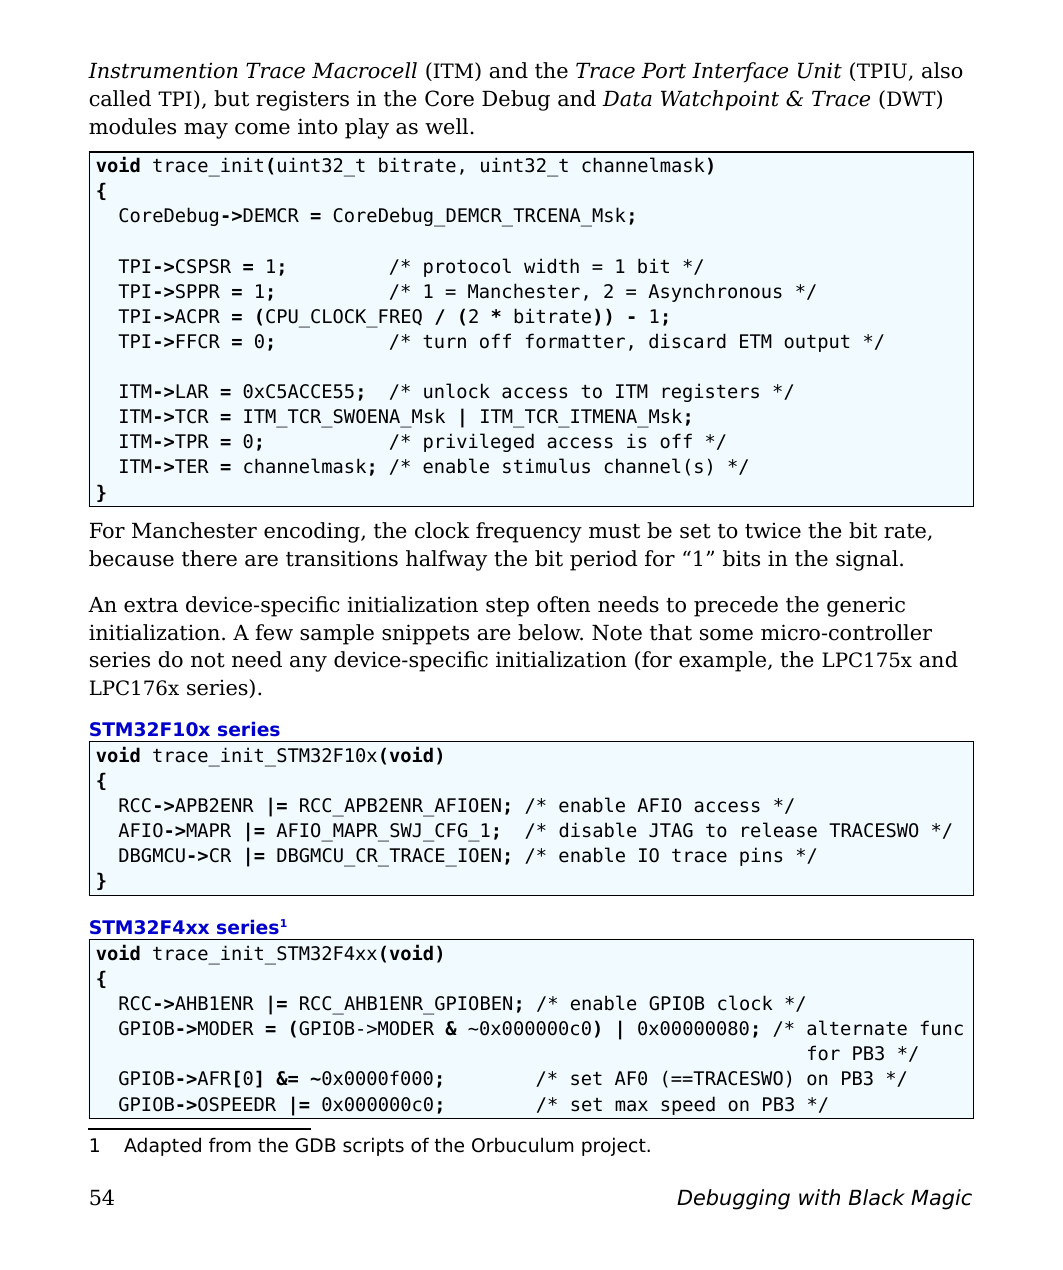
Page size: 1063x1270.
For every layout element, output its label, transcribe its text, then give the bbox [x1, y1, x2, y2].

text DBGMCU->CR |= DBGMCU_CR_TRACE_IOEN; /* enable IO trace pins */ [90, 841, 973, 866]
text For Manchester encoding, the clock frequency must be set to twice the bit rate, because there are transitions halfway the bit period for “1” bits in the signal. [88, 519, 974, 572]
text { [90, 176, 973, 202]
text Adapted from the GDB scripts of the Orbuculum project. [88, 1135, 974, 1157]
text void trace_init_STM32F10x(void) [90, 742, 973, 766]
text GPIOB->MODER = (GPIOB->MODER & ~0x000000c0) | 0x00000080; /* alternate func for PB3 */ [90, 1014, 973, 1064]
text ITM->LAR = 0xC5ACCE55; /* unlock access to ITM registers */ [90, 377, 973, 402]
text RCC->AHB1ENR |= RCC_AHB1ENR_GPIOBEN; /* enable GPIOB clock */ [90, 989, 973, 1014]
subtitle STM32F4xx series [88, 917, 974, 939]
text GPIOB->OSPEEDR |= 0x000000c0; /* set max speed on PB3 */ [90, 1089, 973, 1118]
text An extra device-specific initialization step often needs to precede the generic initialization. A few sample snippets are below. Note that some micro-controller series do not need any device-specific initialization (for example, the LPC175x and LPC176x series). [88, 593, 974, 701]
text { [90, 964, 973, 989]
text TPI->FFCR = 0; /* turn off formatter, discard ETM output */ [90, 327, 973, 352]
text RCC->APB2ENR |= RCC_APB2ENR_AFIOEN; /* enable AFIO access */ [90, 791, 973, 816]
text } [90, 478, 973, 506]
text ITM->TER = channelmask; /* enable stimulus channel(s) */ [90, 453, 973, 478]
text TPI->SPPR = 1; /* 1 = Manchester, 2 = Asynchronous */ [90, 277, 973, 302]
text TPI->ACPR = (CPU_CLOCK_FREQ / (2 * bitrate)) - 1; [90, 302, 973, 327]
text void trace_init_STM32F4xx(void) [90, 940, 973, 964]
text AFIO->MAPR |= AFIO_MAPR_SWJ_CFG_1; /* disable JTAG to release TRACESWO */ [90, 816, 973, 841]
text ITM->TPR = 0; /* privileged access is off */ [90, 427, 973, 453]
text TPI->CSPSR = 1; /* protocol width = 1 bit */ [90, 252, 973, 277]
text ITM->TCR = ITM_TCR_SWOENA_Msk | ITM_TCR_ITMENA_Msk; [90, 402, 973, 427]
text GPIOB->AFR[0] &= ~0x0000f000; /* set AF0 (==TRACESWO) on PB3 */ [90, 1064, 973, 1089]
text } [90, 866, 973, 895]
subtitle STM32F10x series [88, 719, 974, 741]
text Instrumention Trace Macrocell (ITM) and the Trace Port Interface Unit (TPIU, also called TPI), but registers in the Core Debug and Data Watchpoint & Trace (DWT) modules may come into play as well. [88, 59, 974, 139]
text CoreDebug->DEMCR = CoreDebug_DEMCR_TRCENA_Msk; [90, 202, 973, 227]
text void trace_init(uint32_t bitrate, uint32_t channelmask) [90, 153, 973, 176]
text { [90, 766, 973, 791]
